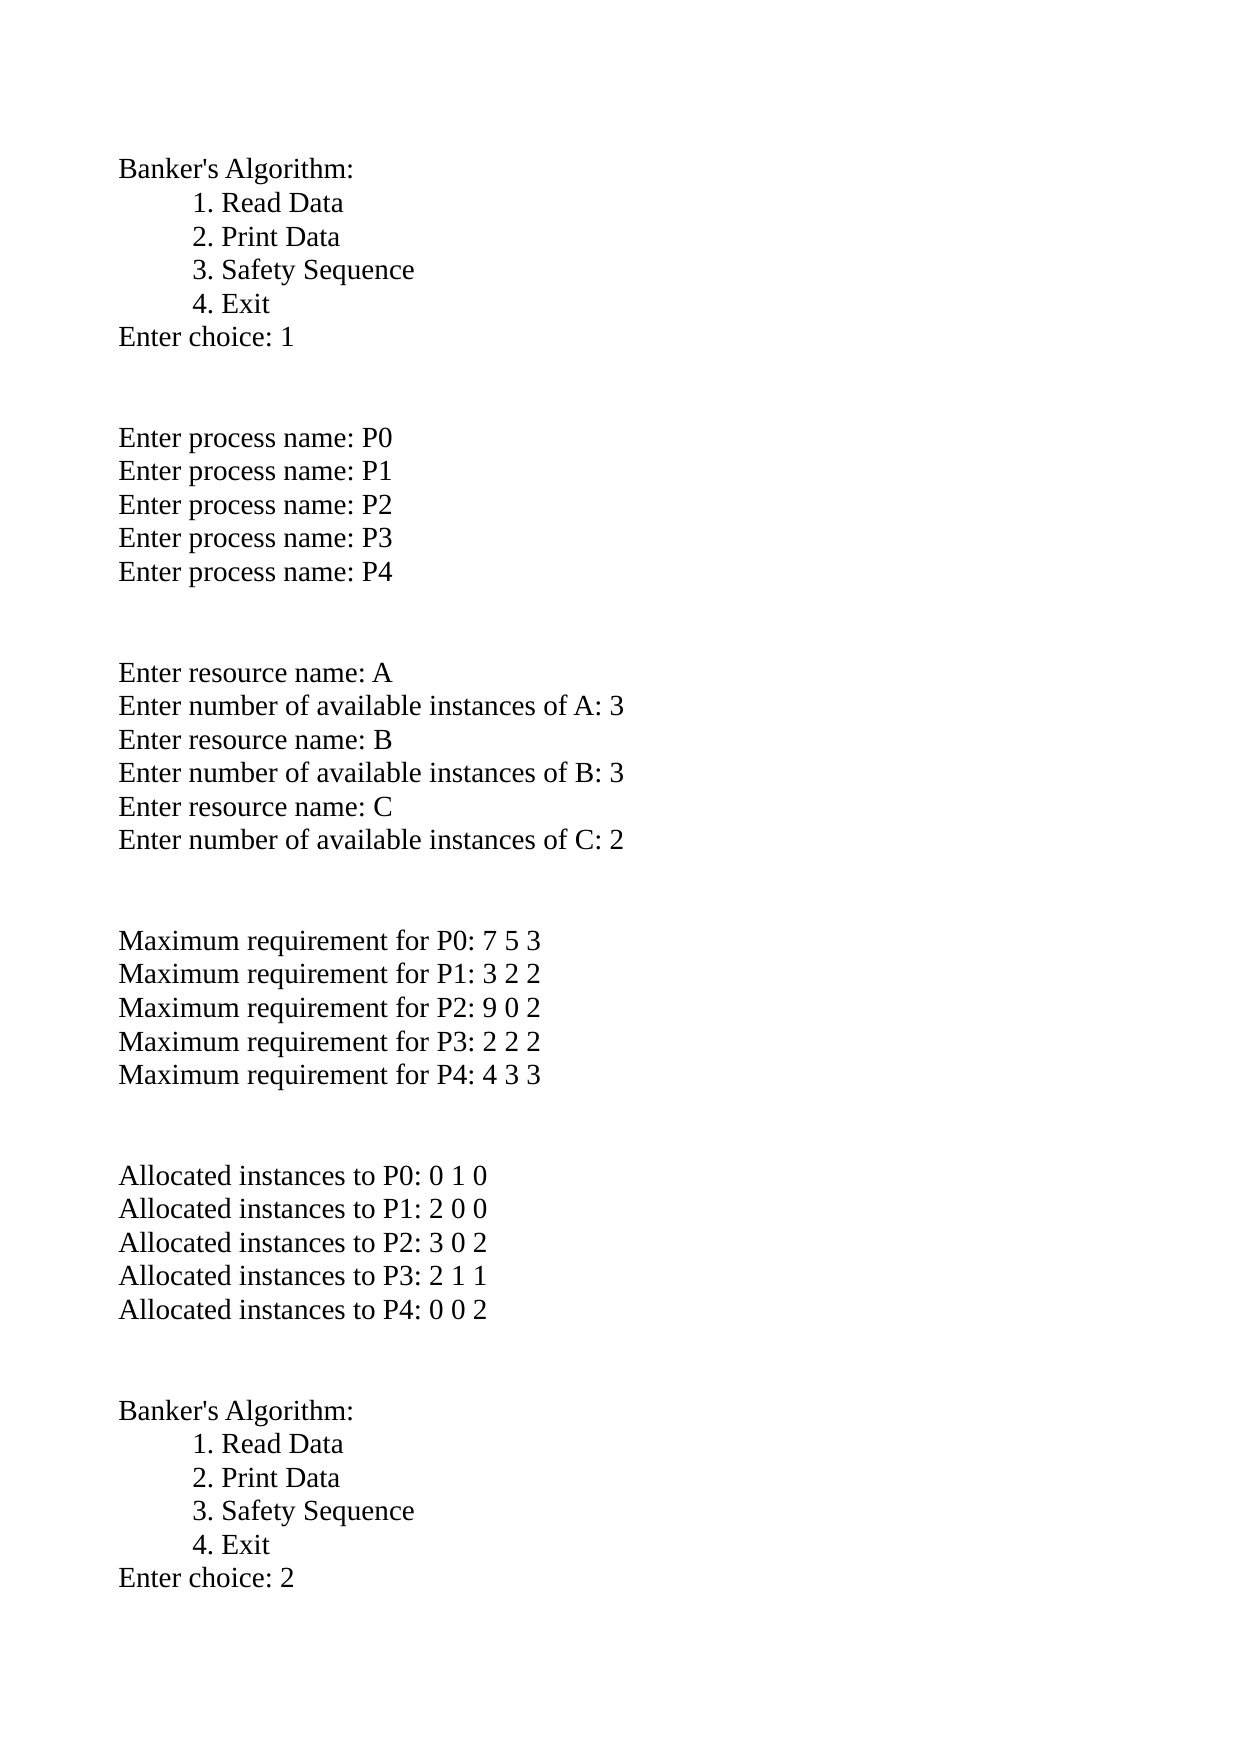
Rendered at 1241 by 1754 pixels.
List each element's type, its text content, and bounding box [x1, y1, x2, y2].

text Enter resource name: C [118, 789, 1122, 822]
text Enter number of available instances of C: 2 [118, 822, 1122, 856]
text Allocated instances to P1: 2 0 0 [118, 1191, 1122, 1225]
text Maximum requirement for P0: 7 5 3 [118, 923, 1122, 957]
text 1. Read Data [118, 1426, 1122, 1460]
text Maximum requirement for P4: 4 3 3 [118, 1057, 1122, 1091]
text Maximum requirement for P1: 3 2 2 [118, 957, 1122, 990]
text 4. Exit [118, 1527, 1122, 1560]
text 3. Safety Sequence [118, 252, 1122, 286]
text Enter resource name: A [118, 655, 1122, 688]
text Maximum requirement for P3: 2 2 2 [118, 1024, 1122, 1057]
text 2. Print Data [118, 219, 1122, 252]
text Enter process name: P4 [118, 554, 1122, 588]
text Banker's Algorithm: [118, 1393, 1122, 1426]
text Allocated instances to P4: 0 0 2 [118, 1292, 1122, 1326]
text 1. Read Data [118, 185, 1122, 219]
text Maximum requirement for P2: 9 0 2 [118, 990, 1122, 1024]
text Enter choice: 2 [118, 1560, 1122, 1594]
text Allocated instances to P0: 0 1 0 [118, 1158, 1122, 1191]
text 4. Exit [118, 286, 1122, 319]
text Enter choice: 1 [118, 319, 1122, 353]
text Banker's Algorithm: [118, 152, 1122, 185]
text Allocated instances to P2: 3 0 2 [118, 1225, 1122, 1258]
text 2. Print Data [118, 1460, 1122, 1493]
text Enter process name: P2 [118, 487, 1122, 521]
text Enter resource name: B [118, 722, 1122, 755]
text Enter number of available instances of A: 3 [118, 688, 1122, 722]
text Enter process name: P3 [118, 521, 1122, 554]
text Allocated instances to P3: 2 1 1 [118, 1258, 1122, 1292]
text 3. Safety Sequence [118, 1493, 1122, 1527]
text Enter number of available instances of B: 3 [118, 755, 1122, 789]
text Enter process name: P0 [118, 420, 1122, 453]
text Enter process name: P1 [118, 453, 1122, 487]
